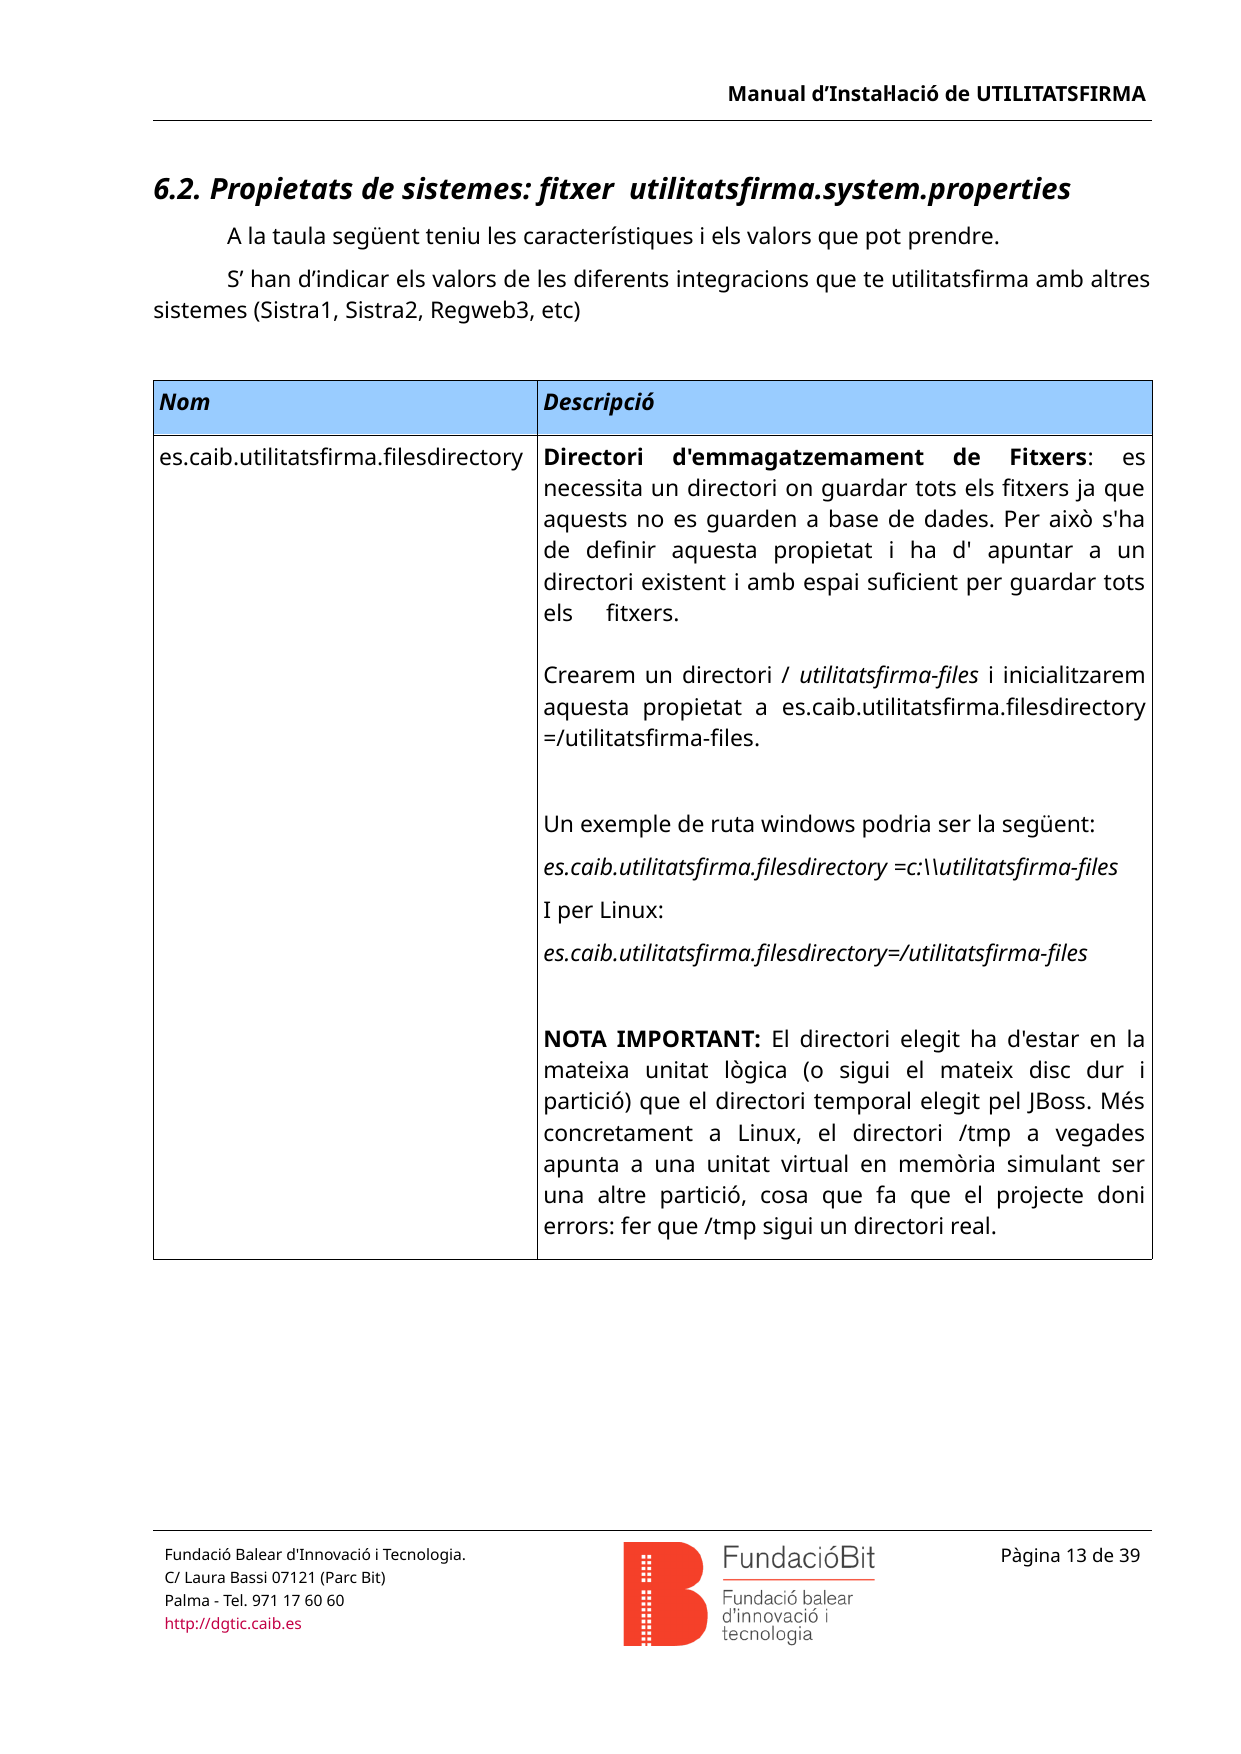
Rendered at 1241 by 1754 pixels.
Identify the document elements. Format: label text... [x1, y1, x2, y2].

table_cell Directori d'emmagatzemament de Fitxers: es necessita un directori on guardar tots els fitxers ja que aquests no es guarden a base de dades. Per això s'ha de definir aquesta propietat i ha d' apuntar a un directori existent i amb espai suficient per guardar tots els fitxers. Crearem un directori / utilitatsfirma-files i inicialitzarem aquesta propietat a es.caib.utilitatsfirma.filesdirectory =/utilitatsfirma-files. Un exemple de ruta windows podria ser la següent: es.caib.utilitatsfirma.filesdirectory =c:\\utilitatsfirma-files I per Linux: es.caib.utilitatsfirma.filesdirectory=/utilitatsfirma-files NOTA IMPORTANT: El directori elegit ha d'estar en la mateixa unitat lògica (o sigui el mateix disc dur i partició) que el directori temporal elegit pel JBoss. Més concretament a Linux, el directori /tmp a vegades apunta a una unitat virtual en memòria simulant ser una altre partició, cosa que fa que el projecte doni errors: fer que /tmp sigui un directori real. [538, 436, 1152, 1259]
table_header Descripció [538, 381, 1152, 434]
text A la taula següent teniu les característiques i els valors que pot prendre. [153, 220, 1152, 251]
table_cell es.caib.utilitatsfirma.filesdirectory [154, 436, 537, 1259]
text S’ han d’indicar els valors de les diferents integracions que te utilitatsfirma amb altres sistemes (Sistra1, Sistra2, Regweb3, etc) [153, 263, 1152, 325]
picture [623, 1542, 875, 1646]
subtitle Propietats de sistemes: fitxer utilitatsfirma.system.properties [153, 168, 1152, 208]
table_header Nom [154, 381, 537, 434]
